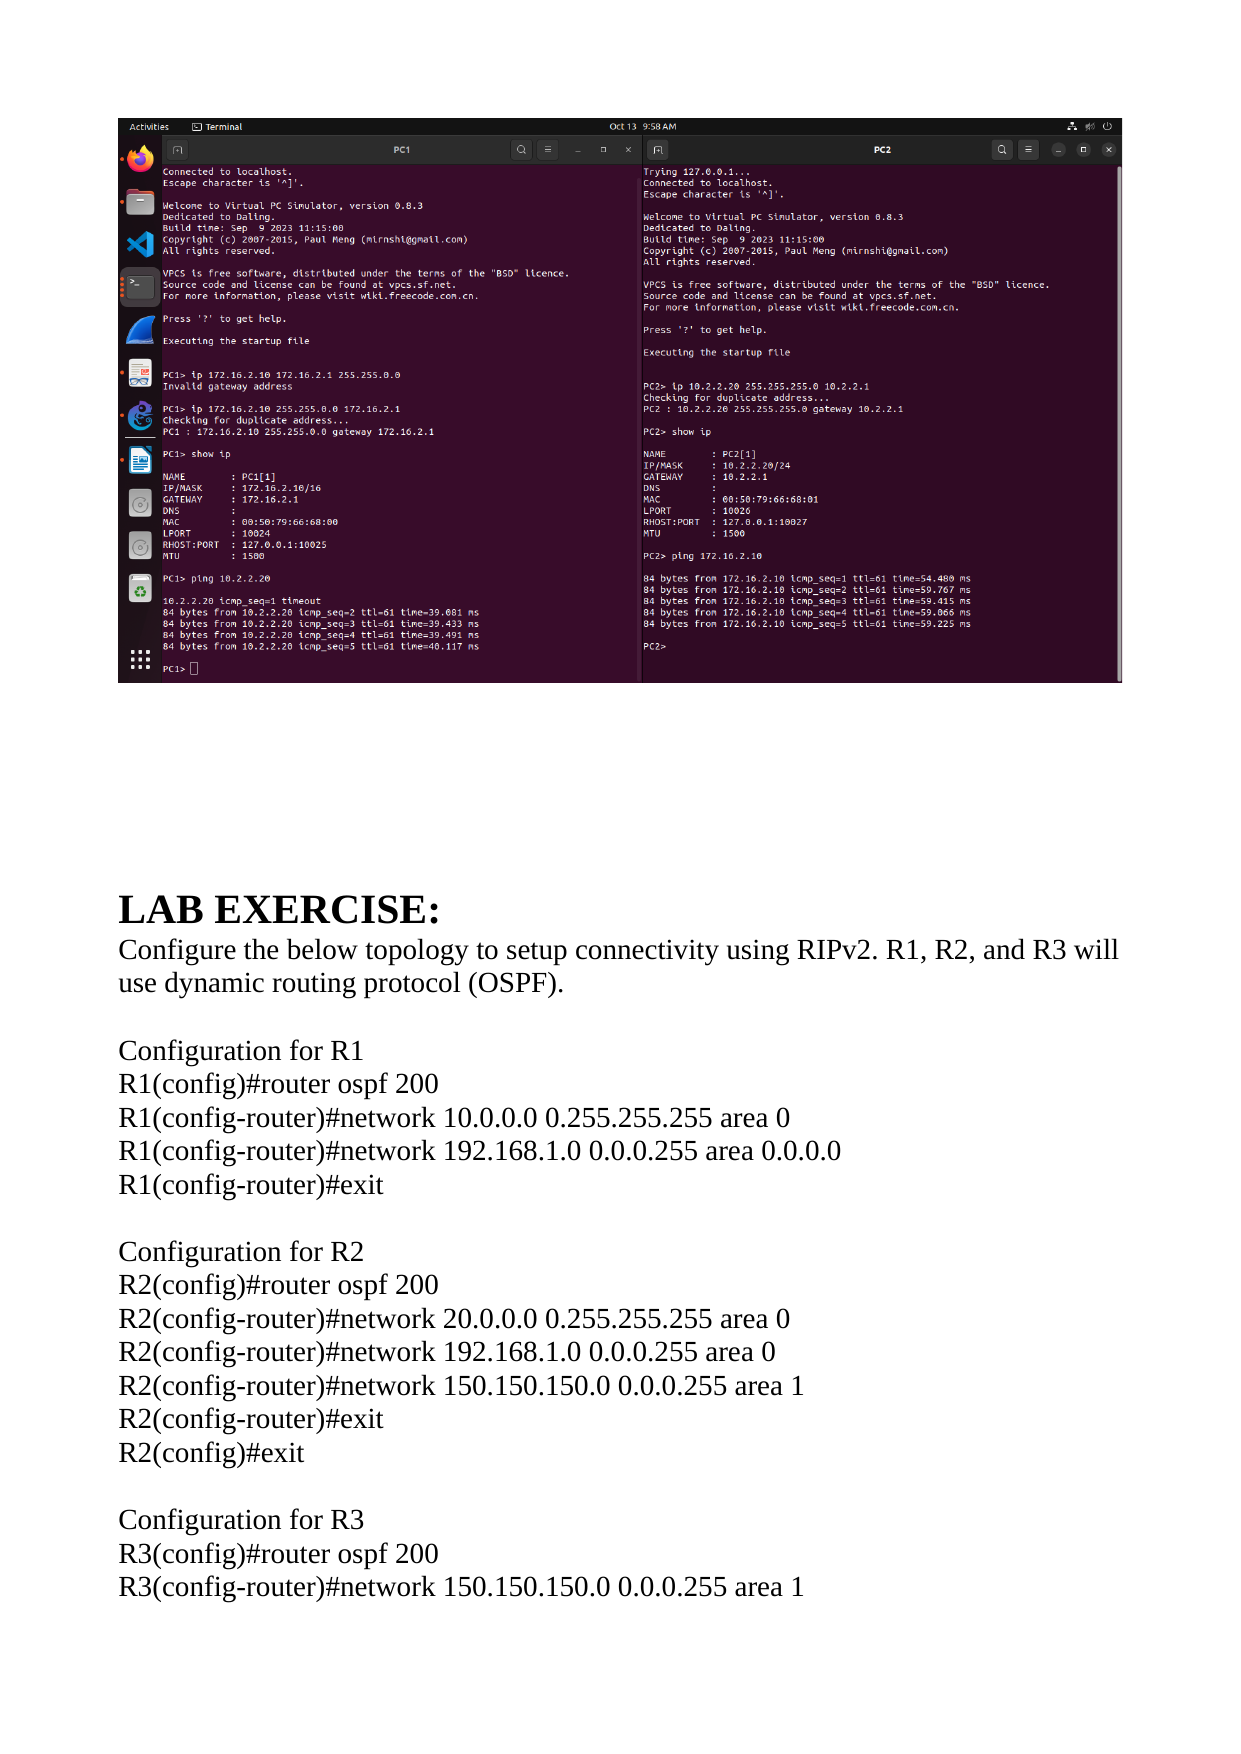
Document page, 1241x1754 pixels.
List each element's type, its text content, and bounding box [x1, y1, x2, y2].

text R1(config)#router ospf 200 [118, 1066, 1122, 1100]
text R1(config-router)#network 192.168.1.0 0.0.0.255 area 0.0.0.0 [118, 1133, 1122, 1167]
text LAB EXERCISE: [118, 884, 1122, 932]
text Configuration for R1 [118, 1033, 1122, 1066]
text R2(config)#router ospf 200 [118, 1267, 1122, 1301]
text R3(config-router)#network 150.150.150.0 0.0.0.255 area 1 [118, 1569, 1122, 1603]
text R1(config-router)#exit [118, 1167, 1122, 1200]
text Configuration for R2 [118, 1234, 1122, 1267]
text R2(config-router)#network 150.150.150.0 0.0.0.255 area 1 [118, 1368, 1122, 1402]
text R2(config)#exit [118, 1435, 1122, 1469]
text R2(config-router)#network 192.168.1.0 0.0.0.255 area 0 [118, 1334, 1122, 1368]
text Configure the below topology to setup connectivity using RIPv2. R1, R2, and R3 will use dynamic routing protocol (OSPF). [118, 932, 1122, 999]
text R1(config-router)#network 10.0.0.0 0.255.255.255 area 0 [118, 1100, 1122, 1133]
picture [118, 118, 1123, 683]
text R2(config-router)#exit [118, 1402, 1122, 1435]
text R2(config-router)#network 20.0.0.0 0.255.255.255 area 0 [118, 1301, 1122, 1334]
text R3(config)#router ospf 200 [118, 1536, 1122, 1569]
text Configuration for R3 [118, 1502, 1122, 1536]
